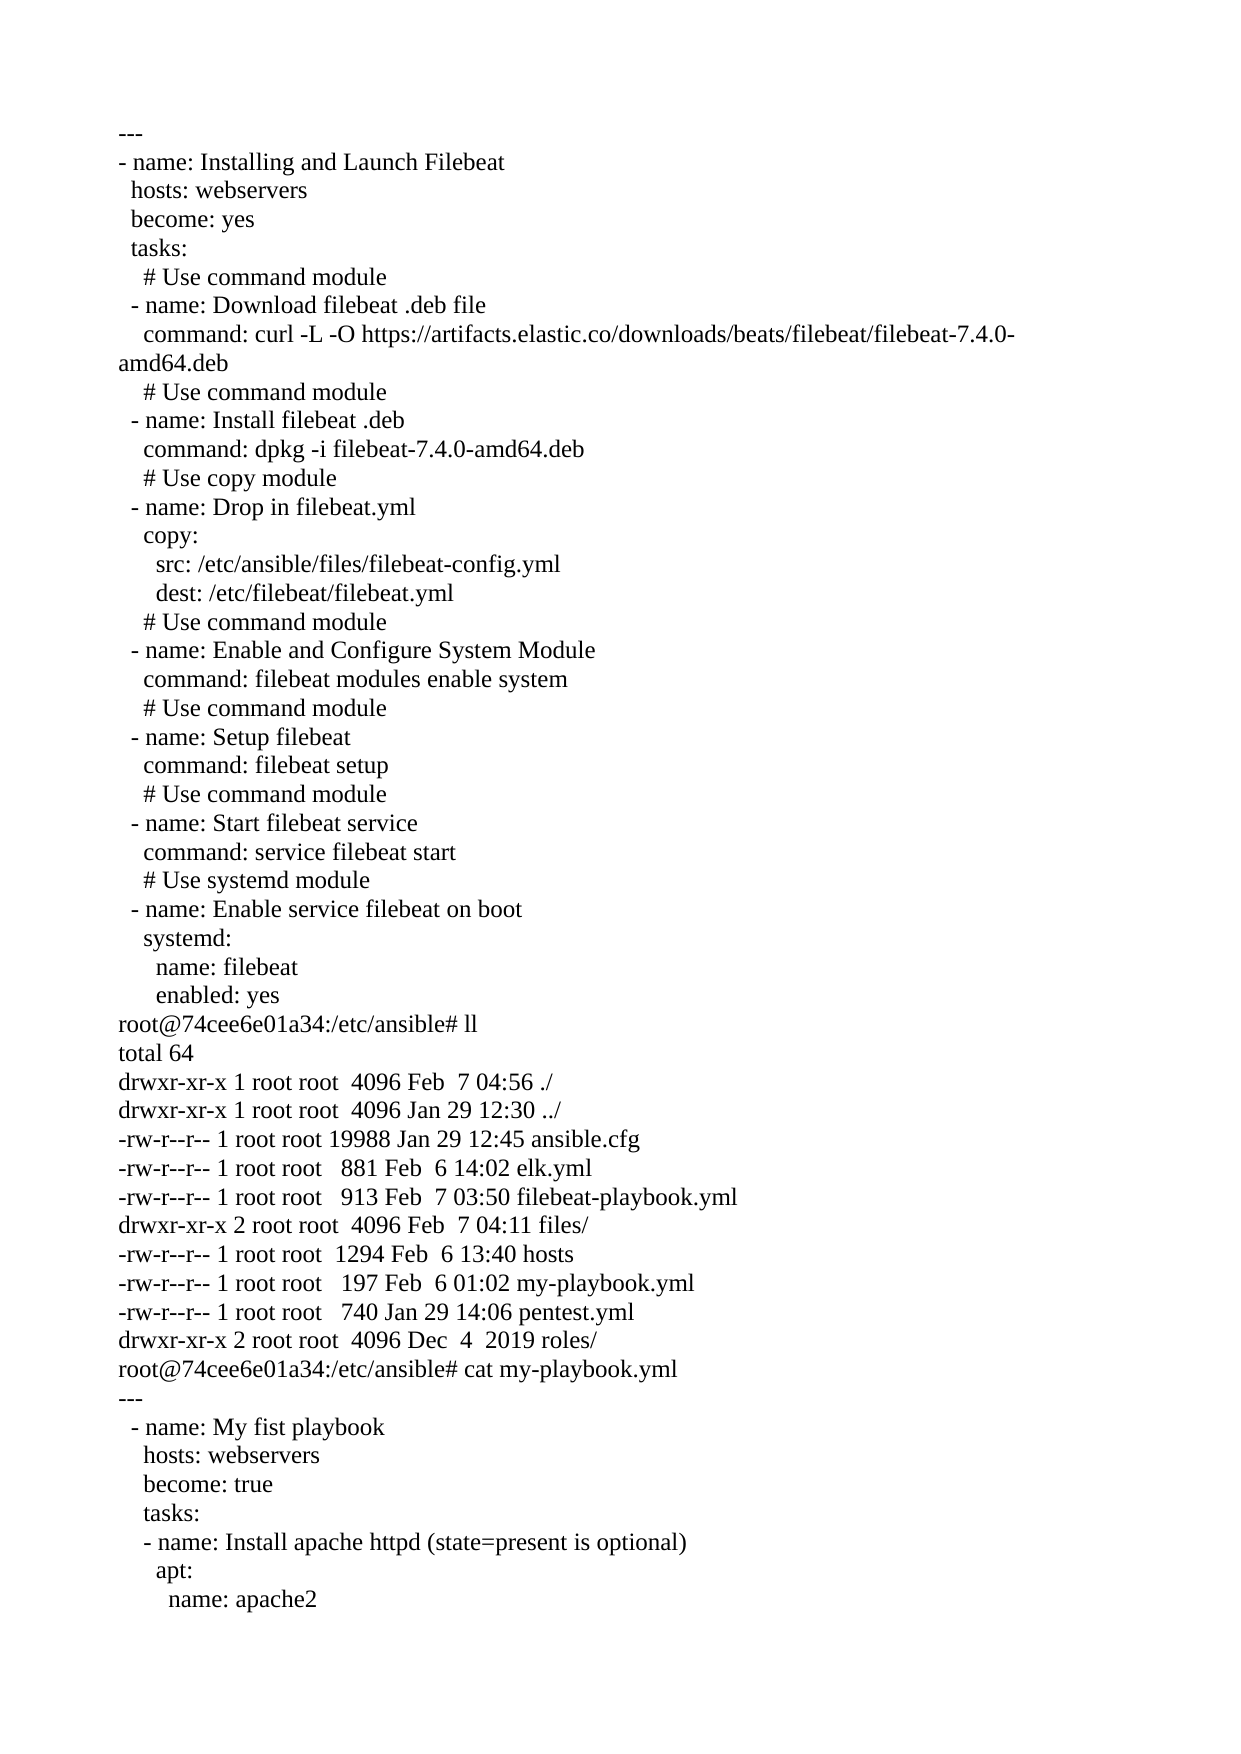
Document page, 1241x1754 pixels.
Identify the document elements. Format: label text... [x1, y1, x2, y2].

text # Use copy module [118, 463, 1122, 492]
text - name: Install filebeat .deb [118, 406, 1122, 434]
text command: filebeat setup [118, 751, 1122, 779]
text -rw-r--r-- 1 root root 913 Feb 7 03:50 filebeat-playbook.yml [118, 1182, 1122, 1211]
text command: curl -L -O https://artifacts.elastic.co/downloads/beats/filebeat/filebeat-7.4.0-amd64.deb [118, 319, 1122, 377]
text # Use command module [118, 262, 1122, 291]
text - name: Enable service filebeat on boot [118, 894, 1122, 923]
text become: true [118, 1469, 1122, 1498]
text root@74cee6e01a34:/etc/ansible# ll [118, 1009, 1122, 1038]
text command: service filebeat start [118, 837, 1122, 866]
text - name: Setup filebeat [118, 722, 1122, 751]
text # Use command module [118, 607, 1122, 636]
text tasks: [118, 233, 1122, 262]
text # Use systemd module [118, 866, 1122, 894]
text dest: /etc/filebeat/filebeat.yml [118, 578, 1122, 607]
text - name: Installing and Launch Filebeat [118, 147, 1122, 176]
text become: yes [118, 204, 1122, 233]
text command: filebeat modules enable system [118, 664, 1122, 693]
text -rw-r--r-- 1 root root 740 Jan 29 14:06 pentest.yml [118, 1297, 1122, 1326]
text apt: [118, 1556, 1122, 1584]
text src: /etc/ansible/files/filebeat-config.yml [118, 549, 1122, 578]
text - name: Start filebeat service [118, 808, 1122, 837]
text --- [118, 1383, 1122, 1412]
text - name: Enable and Configure System Module [118, 636, 1122, 664]
text copy: [118, 521, 1122, 549]
text -rw-r--r-- 1 root root 19988 Jan 29 12:45 ansible.cfg [118, 1124, 1122, 1153]
text # Use command module [118, 377, 1122, 406]
text - name: Download filebeat .deb file [118, 291, 1122, 319]
text # Use command module [118, 779, 1122, 808]
text enabled: yes [118, 981, 1122, 1009]
text name: filebeat [118, 952, 1122, 981]
text hosts: webservers [118, 176, 1122, 204]
text - name: My fist playbook [118, 1412, 1122, 1441]
text drwxr-xr-x 2 root root 4096 Dec 4 2019 roles/ [118, 1326, 1122, 1354]
text -rw-r--r-- 1 root root 1294 Feb 6 13:40 hosts [118, 1239, 1122, 1268]
text - name: Drop in filebeat.yml [118, 492, 1122, 521]
text tasks: [118, 1498, 1122, 1527]
text root@74cee6e01a34:/etc/ansible# cat my-playbook.yml [118, 1354, 1122, 1383]
text systemd: [118, 923, 1122, 952]
text command: dpkg -i filebeat-7.4.0-amd64.deb [118, 434, 1122, 463]
text hosts: webservers [118, 1441, 1122, 1469]
text -rw-r--r-- 1 root root 197 Feb 6 01:02 my-playbook.yml [118, 1268, 1122, 1297]
text --- [118, 118, 1122, 147]
text drwxr-xr-x 1 root root 4096 Jan 29 12:30 ../ [118, 1096, 1122, 1124]
text # Use command module [118, 693, 1122, 722]
text drwxr-xr-x 2 root root 4096 Feb 7 04:11 files/ [118, 1211, 1122, 1239]
text drwxr-xr-x 1 root root 4096 Feb 7 04:56 ./ [118, 1067, 1122, 1096]
text name: apache2 [118, 1584, 1122, 1613]
text total 64 [118, 1038, 1122, 1067]
text -rw-r--r-- 1 root root 881 Feb 6 14:02 elk.yml [118, 1153, 1122, 1182]
text - name: Install apache httpd (state=present is optional) [118, 1527, 1122, 1556]
